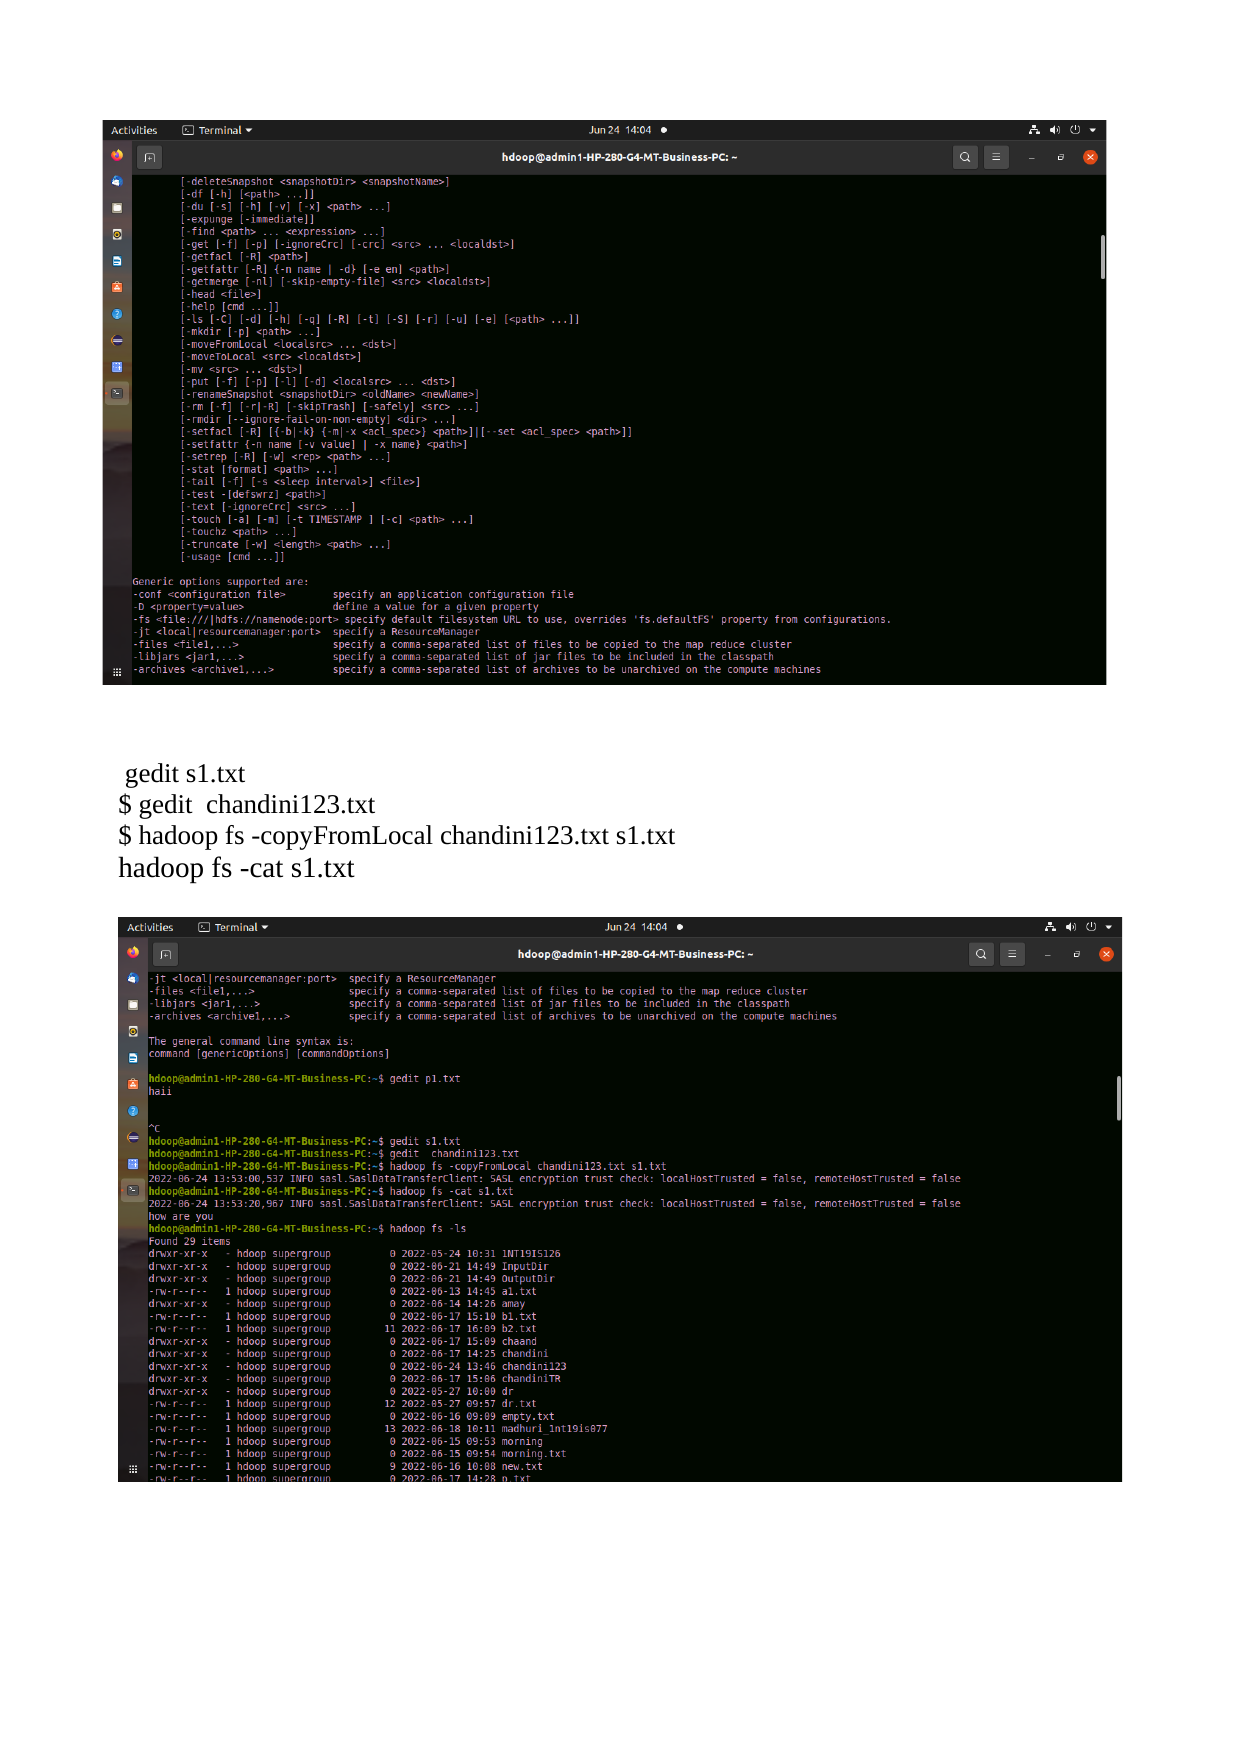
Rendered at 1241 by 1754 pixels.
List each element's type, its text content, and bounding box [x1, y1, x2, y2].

text $ hadoop fs -copyFromLocal chandini123.txt s1.txt [118, 819, 1122, 850]
text $ gedit chandini123.txt [118, 788, 1122, 819]
picture [118, 917, 1123, 1482]
text hadoop fs -cat s1.txt [118, 850, 1122, 884]
text gedit s1.txt [118, 757, 1122, 788]
picture [102, 120, 1107, 685]
